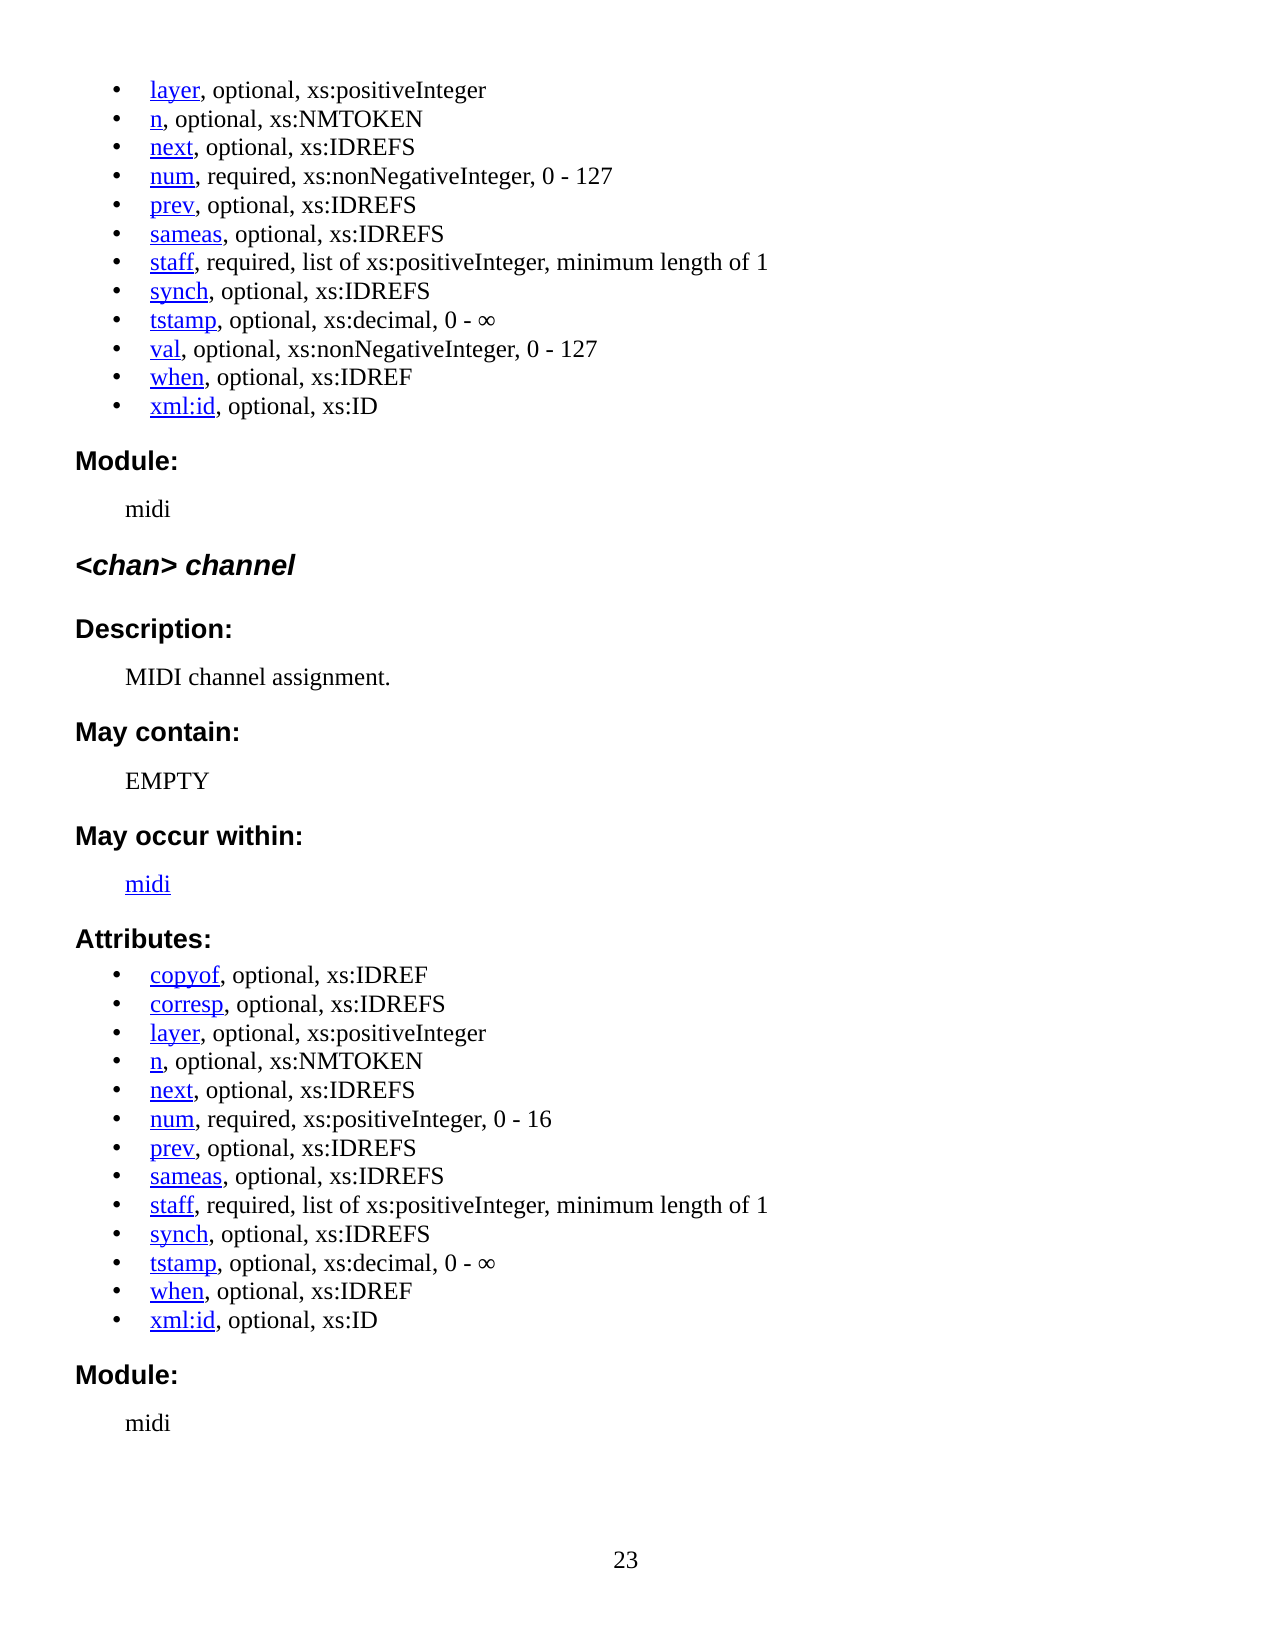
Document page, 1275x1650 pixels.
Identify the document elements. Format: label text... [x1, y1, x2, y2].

list prev, optional, xs:IDREFS [112, 190, 1200, 219]
list n, optional, xs:NMTOKEN [112, 104, 1200, 132]
subtitle May occur within: [75, 819, 1200, 851]
list xml:id, optional, xs:ID [112, 1305, 1200, 1334]
list synch, optional, xs:IDREFS [112, 1219, 1200, 1248]
text midi [75, 494, 1200, 523]
subtitle Description: [75, 613, 1200, 644]
list val, optional, xs:nonNegativeInteger, 0 - 127 [112, 334, 1200, 362]
subtitle <chan> channel [75, 548, 1200, 582]
list xml:id, optional, xs:ID [112, 391, 1200, 420]
subtitle May contain: [75, 716, 1200, 747]
list prev, optional, xs:IDREFS [112, 1133, 1200, 1161]
list corresp, optional, xs:IDREFS [112, 989, 1200, 1018]
list n, optional, xs:NMTOKEN [112, 1046, 1200, 1075]
list when, optional, xs:IDREF [112, 362, 1200, 391]
list sameas, optional, xs:IDREFS [112, 219, 1200, 247]
subtitle Attributes: [75, 923, 1200, 954]
list synch, optional, xs:IDREFS [112, 276, 1200, 305]
list staff, required, list of xs:positiveInteger, minimum length of 1 [112, 247, 1200, 276]
list sameas, optional, xs:IDREFS [112, 1161, 1200, 1190]
list copyof, optional, xs:IDREF [112, 960, 1200, 989]
list next, optional, xs:IDREFS [112, 132, 1200, 161]
list tstamp, optional, xs:decimal, 0 - ∞ [112, 1248, 1200, 1276]
text midi [75, 1408, 1200, 1437]
list when, optional, xs:IDREF [112, 1276, 1200, 1305]
list num, required, xs:positiveInteger, 0 - 16 [112, 1104, 1200, 1133]
subtitle Module: [75, 445, 1200, 476]
list layer, optional, xs:positiveInteger [112, 1018, 1200, 1046]
list layer, optional, xs:positiveInteger [112, 75, 1200, 104]
text MIDI channel assignment. [75, 662, 1200, 691]
list next, optional, xs:IDREFS [112, 1075, 1200, 1104]
list tstamp, optional, xs:decimal, 0 - ∞ [112, 305, 1200, 334]
list staff, required, list of xs:positiveInteger, minimum length of 1 [112, 1190, 1200, 1219]
text EMPTY [75, 766, 1200, 794]
subtitle Module: [75, 1359, 1200, 1390]
text midi [75, 869, 1200, 898]
list num, required, xs:nonNegativeInteger, 0 - 127 [112, 161, 1200, 190]
